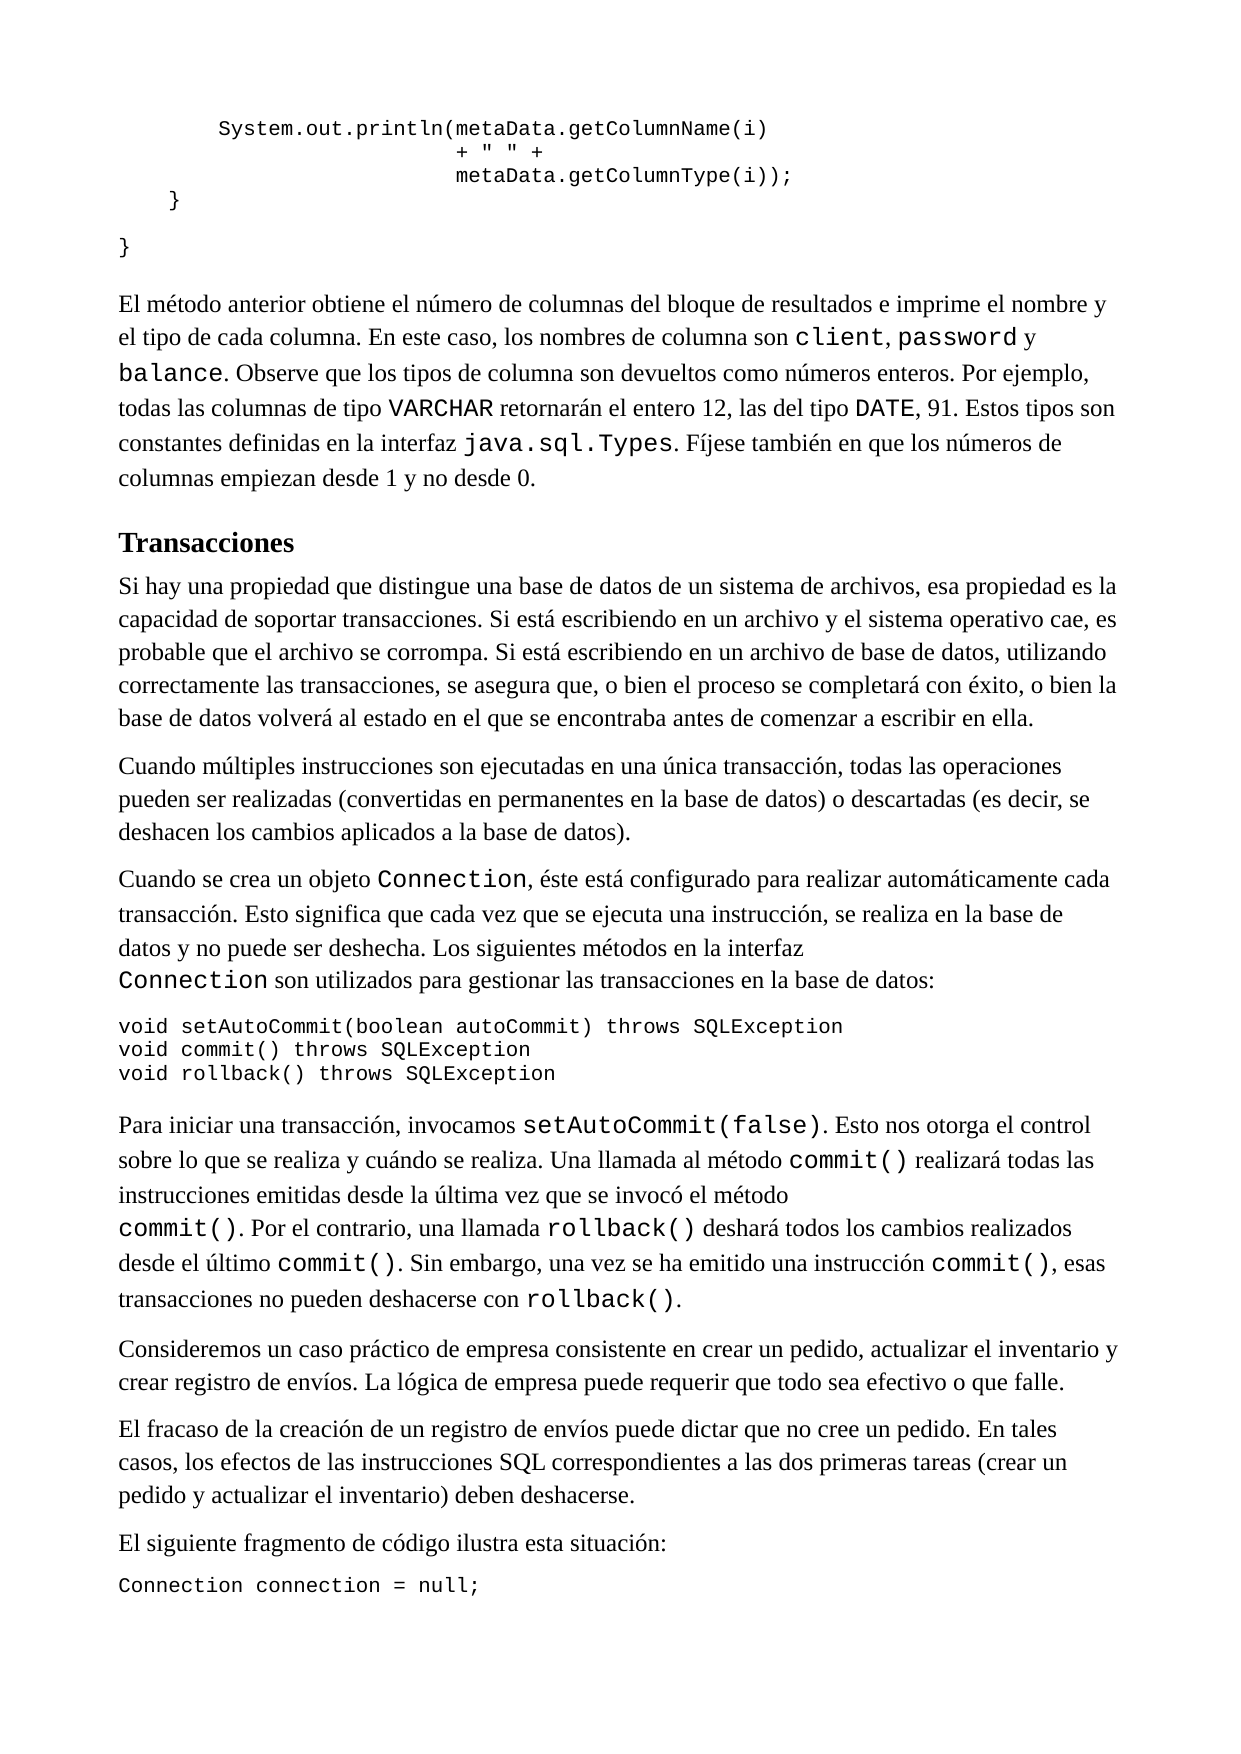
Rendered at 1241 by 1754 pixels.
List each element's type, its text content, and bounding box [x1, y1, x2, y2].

text } [118, 236, 1122, 260]
text Consideremos un caso práctico de empresa consistente en crear un pedido, actualizar el inventario y crear registro de envíos. La lógica de empresa puede requerir que todo sea efectivo o que falle. [118, 1334, 1122, 1395]
text } [118, 189, 1122, 213]
text void rollback() throws SQLException [118, 1063, 1122, 1087]
text Cuando múltiples instrucciones son ejecutadas en una única transacción, todas las operaciones pueden ser realizadas (convertidas en permanentes en la base de datos) o descartadas (es decir, se deshacen los cambios aplicados a la base de datos). [118, 751, 1122, 846]
text El método anterior obtiene el número de columnas del bloque de resultados e imprime el nombre y el tipo de cada columna. En este caso, los nombres de columna son client, password y balance. Observe que los tipos de columna son devueltos como números enteros. Por ejemplo, todas las columnas de tipo VARCHAR retornarán el entero 12, las del tipo DATE, 91. Estos tipos son constantes definidas en la interfaz java.sql.Types. Fíjese también en que los números de columnas empiezan desde 1 y no desde 0. [118, 289, 1122, 492]
text void commit() throws SQLException [118, 1039, 1122, 1063]
text Connection connection = null; [118, 1576, 1122, 1599]
text metaData.getColumnType(i)); [118, 165, 1122, 189]
text Cuando se crea un objeto Connection, éste está configurado para realizar automáticamente cada transacción. Esto significa que cada vez que se ejecuta una instrucción, se realiza en la base de datos y no puede ser deshecha. Los siguientes métodos en la interfaz Connection son utilizados para gestionar las transacciones en la base de datos: [118, 864, 1122, 996]
text System.out.println(metaData.getColumnName(i) [118, 118, 1122, 142]
text + " " + [118, 142, 1122, 165]
text El fracaso de la creación de un registro de envíos puede dictar que no cree un pedido. En tales casos, los efectos de las instrucciones SQL correspondientes a las dos primeras tareas (crear un pedido y actualizar el inventario) deben deshacerse. [118, 1414, 1122, 1509]
text void setAutoCommit(boolean autoCommit) throws SQLException [118, 1016, 1122, 1039]
subtitle Transacciones [118, 525, 1122, 559]
text Para iniciar una transacción, invocamos setAutoCommit(false). Esto nos otorga el control sobre lo que se realiza y cuándo se realiza. Una llamada al método commit() realizará todas las instrucciones emitidas desde la última vez que se invocó el método commit(). Por el contrario, una llamada rollback() deshará todos los cambios realizados desde el último commit(). Sin embargo, una vez se ha emitido una instrucción commit(), esas transacciones no pueden deshacerse con rollback(). [118, 1110, 1122, 1314]
text El siguiente fragmento de código ilustra esta situación: [118, 1528, 1122, 1557]
text Si hay una propiedad que distingue una base de datos de un sistema de archivos, esa propiedad es la capacidad de soportar transacciones. Si está escribiendo en un archivo y el sistema operativo cae, es probable que el archivo se corrompa. Si está escribiendo en un archivo de base de datos, utilizando correctamente las transacciones, se asegura que, o bien el proceso se completará con éxito, o bien la base de datos volverá al estado en el que se encontraba antes de comenzar a escribir en ella. [118, 571, 1122, 732]
